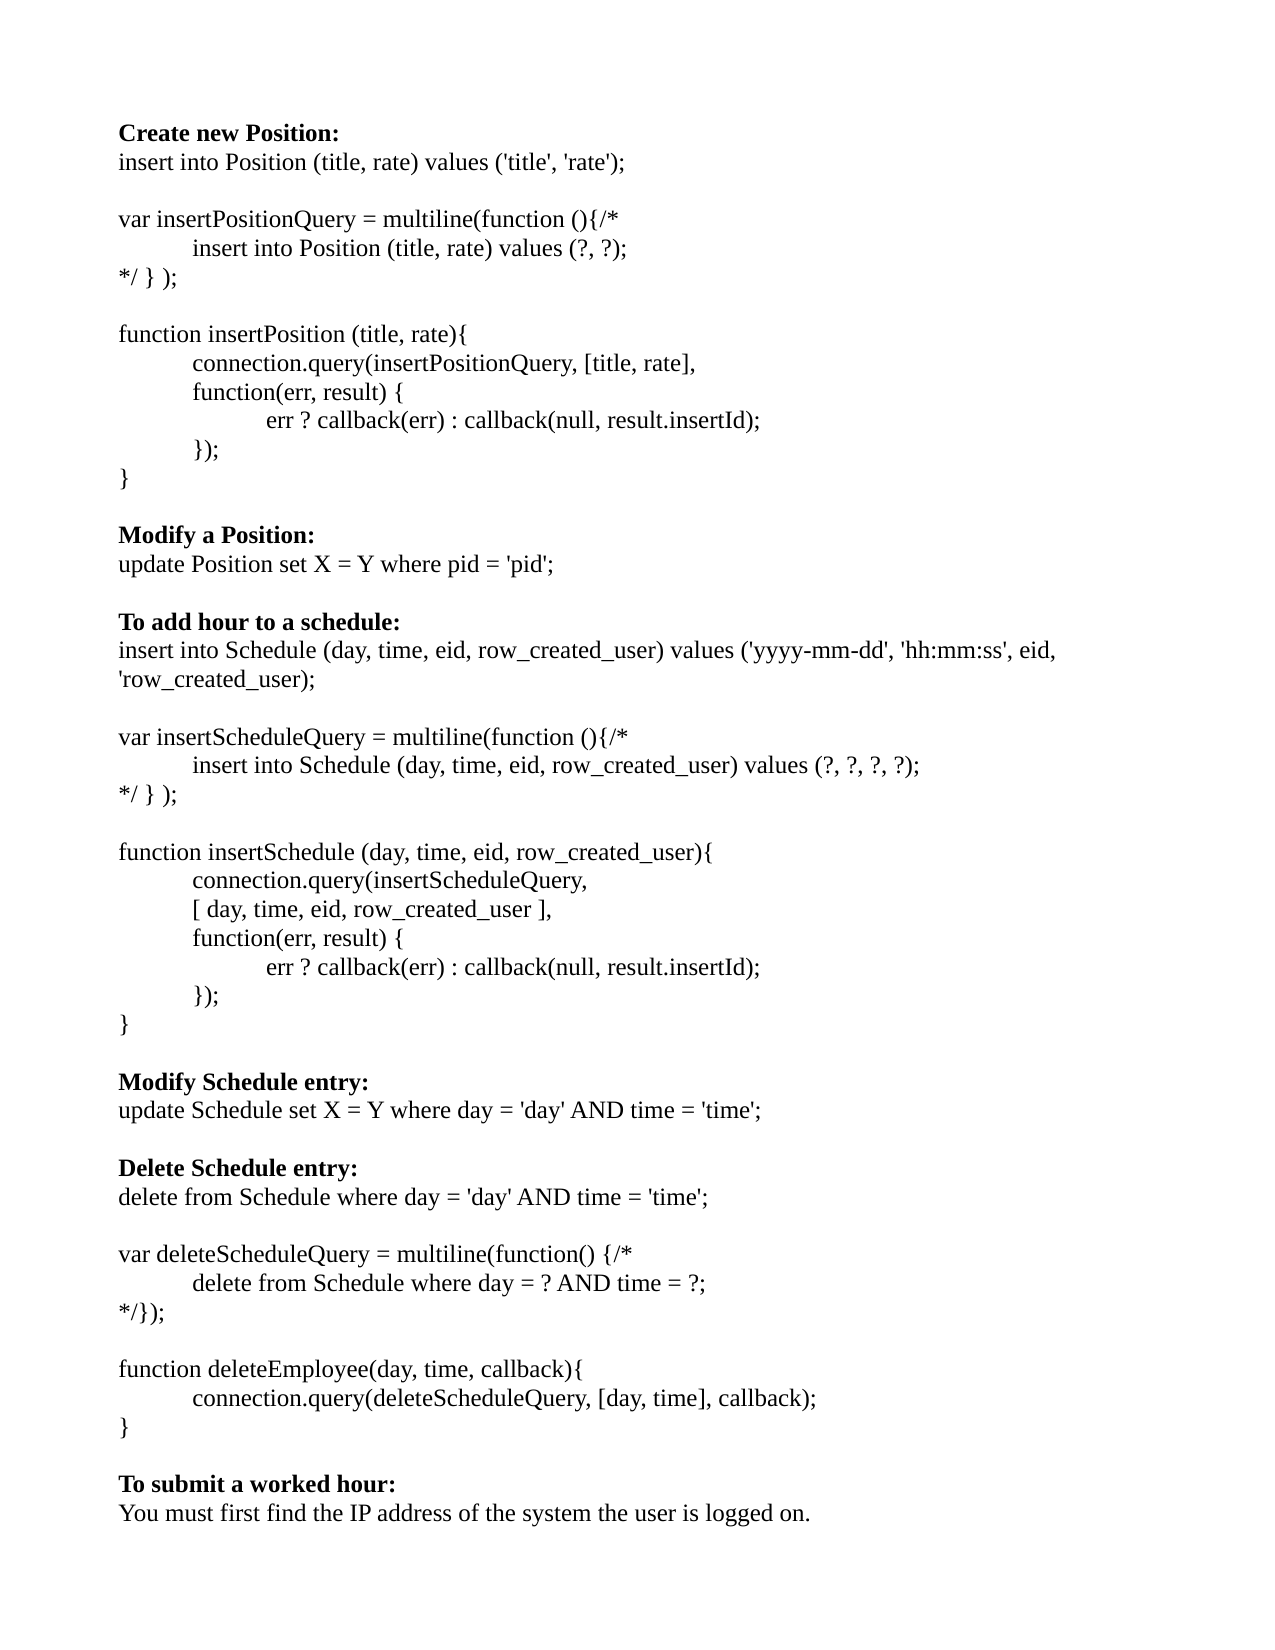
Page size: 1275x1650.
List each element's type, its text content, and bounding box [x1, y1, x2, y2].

text err ? callback(err) : callback(null, result.insertId); [118, 952, 1157, 981]
text function deleteEmployee(day, time, callback){ [118, 1354, 1157, 1383]
text }); [118, 981, 1157, 1009]
text function insertSchedule (day, time, eid, row_created_user){ [118, 837, 1157, 866]
text err ? callback(err) : callback(null, result.insertId); [118, 406, 1157, 434]
text connection.query(insertScheduleQuery, [118, 866, 1157, 894]
text update Schedule set X = Y where day = 'day' AND time = 'time'; [118, 1096, 1157, 1124]
text delete from Schedule where day = 'day' AND time = 'time'; [118, 1182, 1157, 1211]
text */ } ); [118, 262, 1157, 291]
text */ } ); [118, 779, 1157, 808]
text Delete Schedule entry: [118, 1153, 1157, 1182]
text insert into Position (title, rate) values ('title', 'rate'); [118, 147, 1157, 176]
text Create new Position: [118, 118, 1157, 147]
text } [118, 463, 1157, 492]
text insert into Position (title, rate) values (?, ?); [118, 233, 1157, 262]
text } [118, 1009, 1157, 1038]
text function insertPosition (title, rate){ [118, 319, 1157, 348]
text var deleteScheduleQuery = multiline(function() {/* [118, 1239, 1157, 1268]
text To add hour to a schedule: [118, 607, 1157, 636]
text insert into Schedule (day, time, eid, row_created_user) values (?, ?, ?, ?); [118, 751, 1157, 779]
text connection.query(insertPositionQuery, [title, rate], [118, 348, 1157, 377]
text function(err, result) { [118, 377, 1157, 406]
text To submit a worked hour: [118, 1469, 1157, 1498]
text var insertScheduleQuery = multiline(function (){/* [118, 722, 1157, 751]
text var insertPositionQuery = multiline(function (){/* [118, 204, 1157, 233]
text delete from Schedule where day = ? AND time = ?; [118, 1268, 1157, 1297]
text Modify Schedule entry: [118, 1067, 1157, 1096]
text You must first find the IP address of the system the user is logged on. [118, 1498, 1157, 1527]
text } [118, 1412, 1157, 1441]
text connection.query(deleteScheduleQuery, [day, time], callback); [118, 1383, 1157, 1412]
text [ day, time, eid, row_created_user ], [118, 894, 1157, 923]
text Modify a Position: [118, 521, 1157, 549]
text }); [118, 434, 1157, 463]
text function(err, result) { [118, 923, 1157, 952]
text update Position set X = Y where pid = 'pid'; [118, 549, 1157, 578]
text */}); [118, 1297, 1157, 1326]
text insert into Schedule (day, time, eid, row_created_user) values ('yyyy-mm-dd', 'hh:mm:ss', eid, 'row_created_user); [118, 636, 1157, 693]
